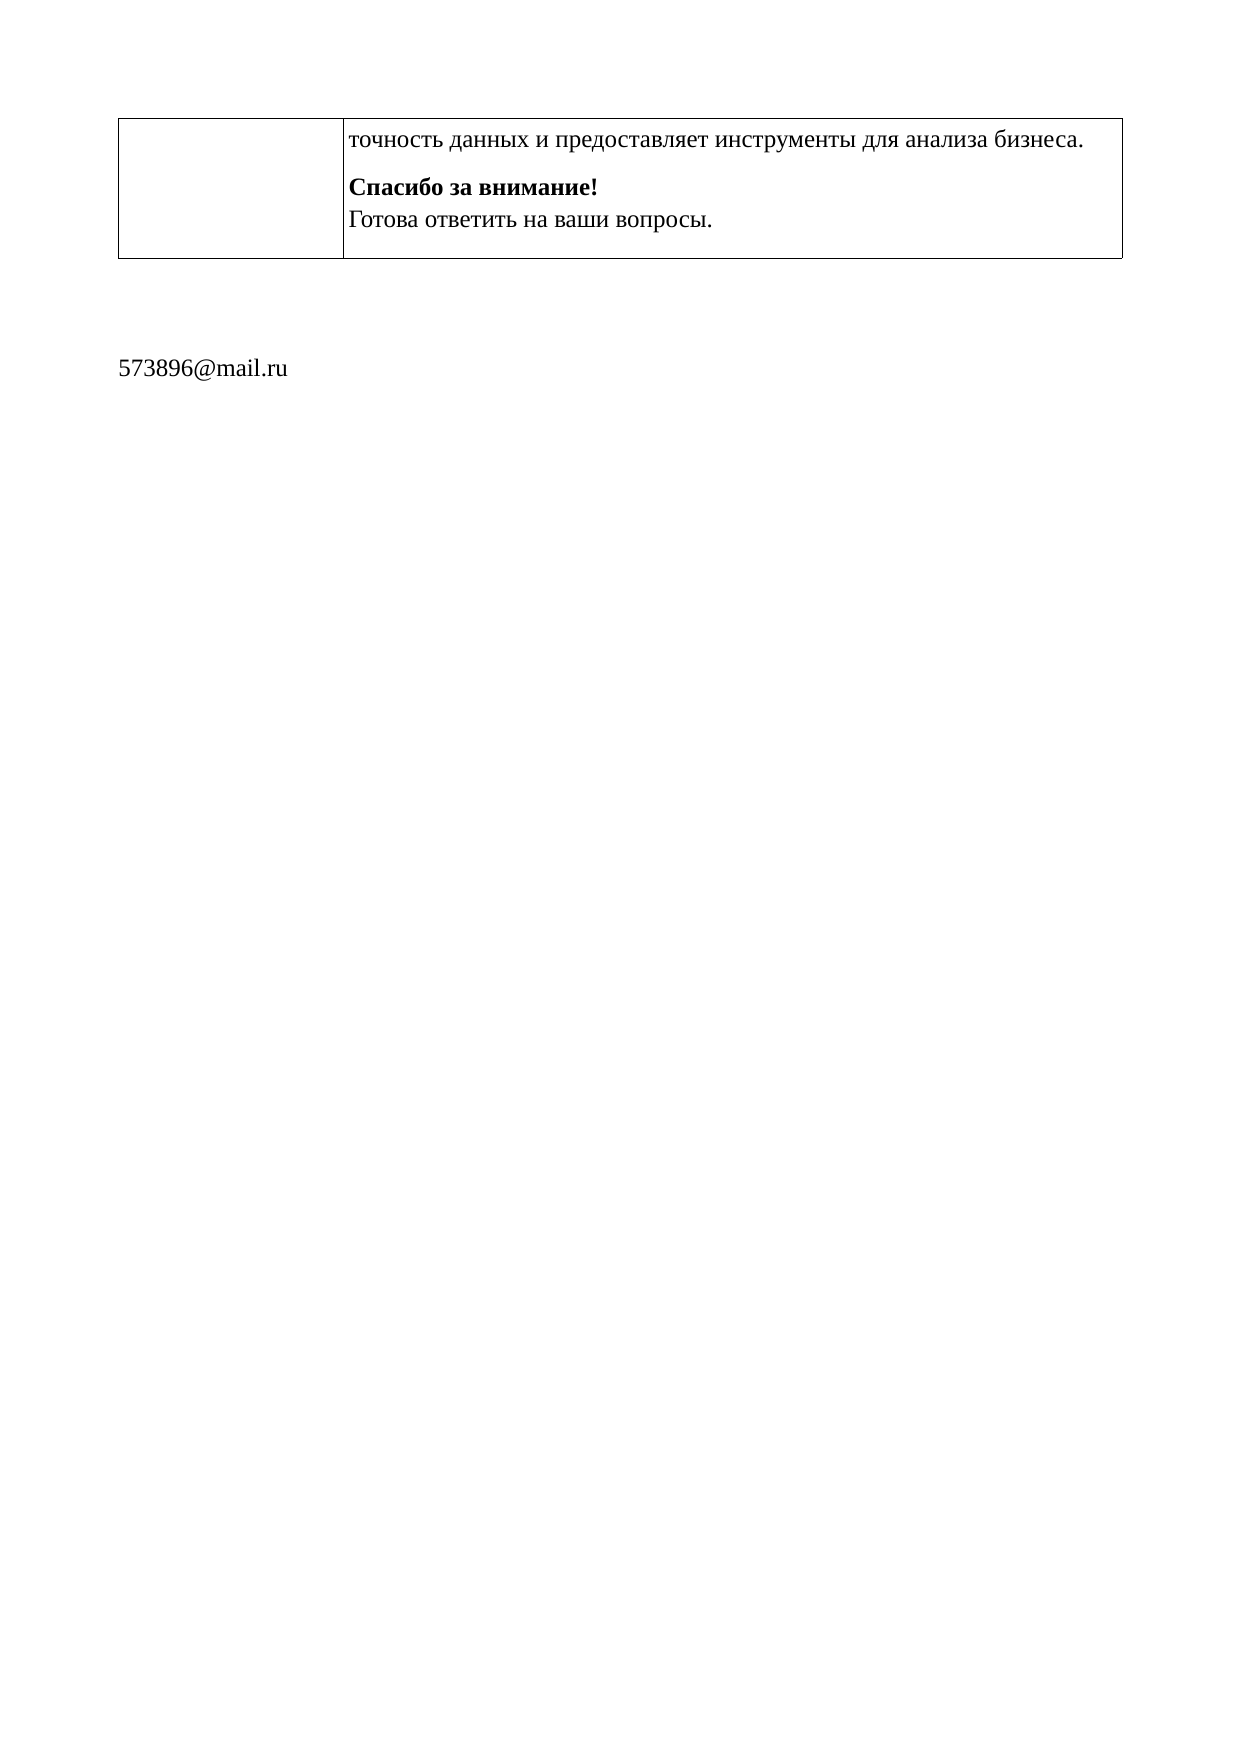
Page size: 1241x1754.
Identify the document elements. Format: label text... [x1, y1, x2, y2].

table_cell [119, 119, 343, 258]
text 573896@mail.ru [118, 353, 1122, 382]
table_cell точность данных и предоставляет инструменты для анализа бизнеса. Спасибо за внимание! Готова ответить на ваши вопросы. [344, 119, 1122, 258]
